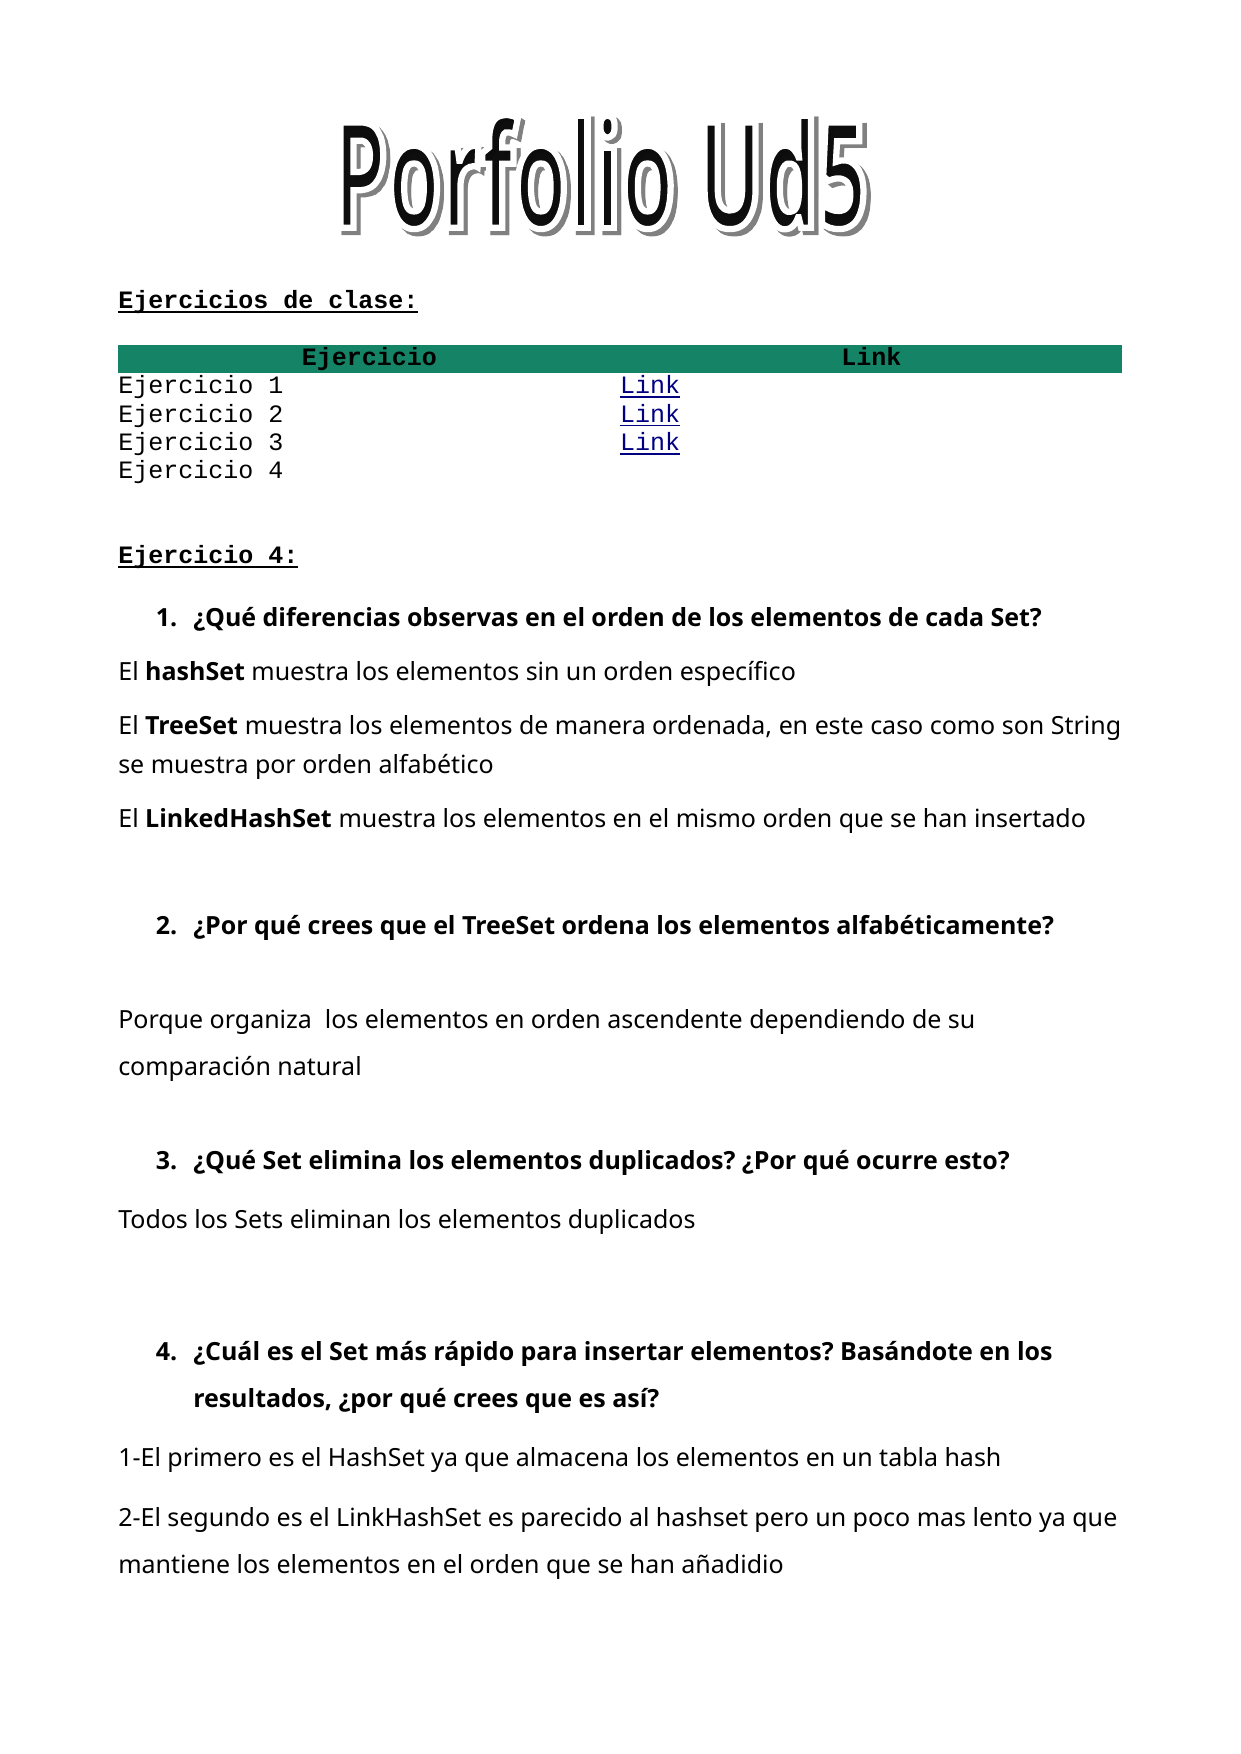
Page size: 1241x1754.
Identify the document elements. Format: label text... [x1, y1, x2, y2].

list ¿Por qué crees que el TreeSet ordena los elementos alfabéticamente? [156, 908, 1122, 942]
table_cell Link [620, 373, 1122, 401]
table_cell Ejercicio 3 [118, 430, 620, 458]
table_cell Link [620, 430, 1122, 458]
text Ejercicio 4: [118, 543, 1122, 571]
text Porque organiza los elementos en orden ascendente dependiendo de su comparación natural [118, 1002, 1122, 1083]
table_cell Link [620, 401, 1122, 430]
text 1-El primero es el HashSet ya que almacena los elementos en un tabla hash [118, 1440, 1122, 1474]
text Ejercicios de clase: [118, 288, 1122, 316]
table_cell Ejercicio 2 [118, 401, 620, 430]
table_cell [620, 458, 1122, 486]
text El TreeSet muestra los elementos de manera ordenada, en este caso como son String se muestra por orden alfabético [118, 707, 1122, 781]
list ¿Qué diferencias observas en el orden de los elementos de cada Set? [156, 600, 1122, 634]
text El LinkedHashSet muestra los elementos en el mismo orden que se han insertado [118, 800, 1122, 834]
list ¿Qué Set elimina los elementos duplicados? ¿Por qué ocurre esto? [156, 1143, 1122, 1177]
text 2-El segundo es el LinkHashSet es parecido al hashset pero un poco mas lento ya que mantiene los elementos en el orden que se han añadidio [118, 1499, 1122, 1581]
text Todos los Sets eliminan los elementos duplicados [118, 1202, 1122, 1236]
table_cell Ejercicio 1 [118, 373, 620, 401]
text El hashSet muestra los elementos sin un orden específico [118, 653, 1122, 688]
list ¿Cuál es el Set más rápido para insertar elementos? Basándote en los resultados, ¿por qué crees que es así? [156, 1333, 1122, 1414]
table_cell Ejercicio 4 [118, 458, 620, 486]
